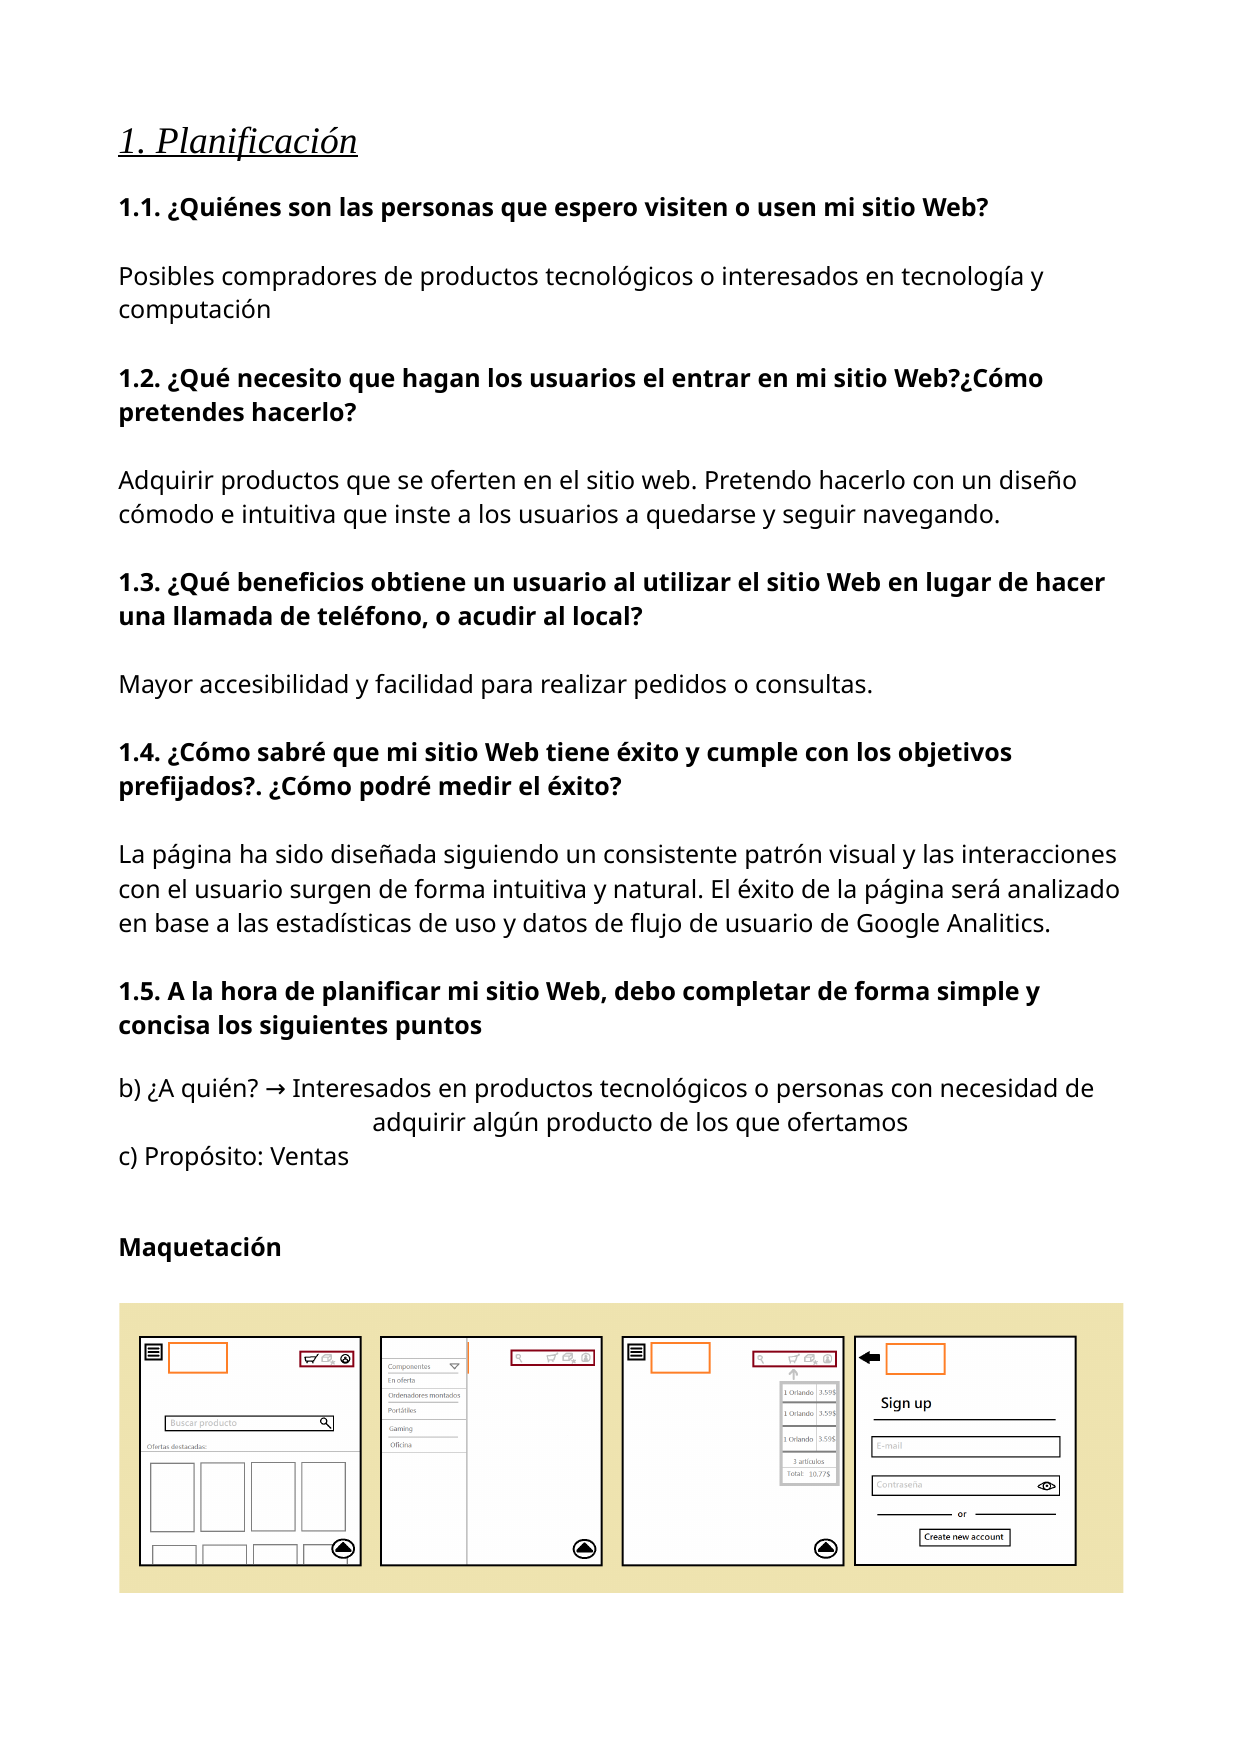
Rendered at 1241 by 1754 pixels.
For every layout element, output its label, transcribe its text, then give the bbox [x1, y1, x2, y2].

text 1.2. ¿Qué necesito que hagan los usuarios el entrar en mi sitio Web?¿Cómo pretendes hacerlo? [118, 360, 1122, 428]
text Adquirir productos que se oferten en el sitio web. Pretendo hacerlo con un diseño cómodo e intuitiva que inste a los usuarios a quedarse y seguir navegando. [118, 462, 1122, 531]
text La página ha sido diseñada siguiendo un consistente patrón visual y las interacciones con el usuario surgen de forma intuitiva y natural. El éxito de la página será analizado en base a las estadísticas de uso y datos de flujo de usuario de Google Analitics. [118, 837, 1122, 939]
text Posibles compradores de productos tecnológicos o interesados en tecnología y computación [118, 258, 1122, 326]
text Mayor accesibilidad y facilidad para realizar pedidos o consultas. [118, 667, 1122, 701]
text b) ¿A quién? → Interesados en productos tecnológicos o personas con necesidad de adquirir algún producto de los que ofertamos c) Propósito: Ventas [118, 1042, 1122, 1172]
text 1. Planificación [118, 118, 1122, 161]
text 1.5. A la hora de planificar mi sitio Web, debo completar de forma simple y concisa los siguientes puntos [118, 973, 1122, 1042]
text 1.3. ¿Qué beneficios obtiene un usuario al utilizar el sitio Web en lugar de hacer una llamada de teléfono, o acudir al local? [118, 565, 1122, 633]
picture [119, 1303, 1124, 1593]
text Maquetación [118, 1230, 1122, 1264]
text 1.1. ¿Quiénes son las personas que espero visiten o usen mi sitio Web? [118, 190, 1122, 224]
text 1.4. ¿Cómo sabré que mi sitio Web tiene éxito y cumple con los objetivos prefijados?. ¿Cómo podré medir el éxito? [118, 735, 1122, 803]
